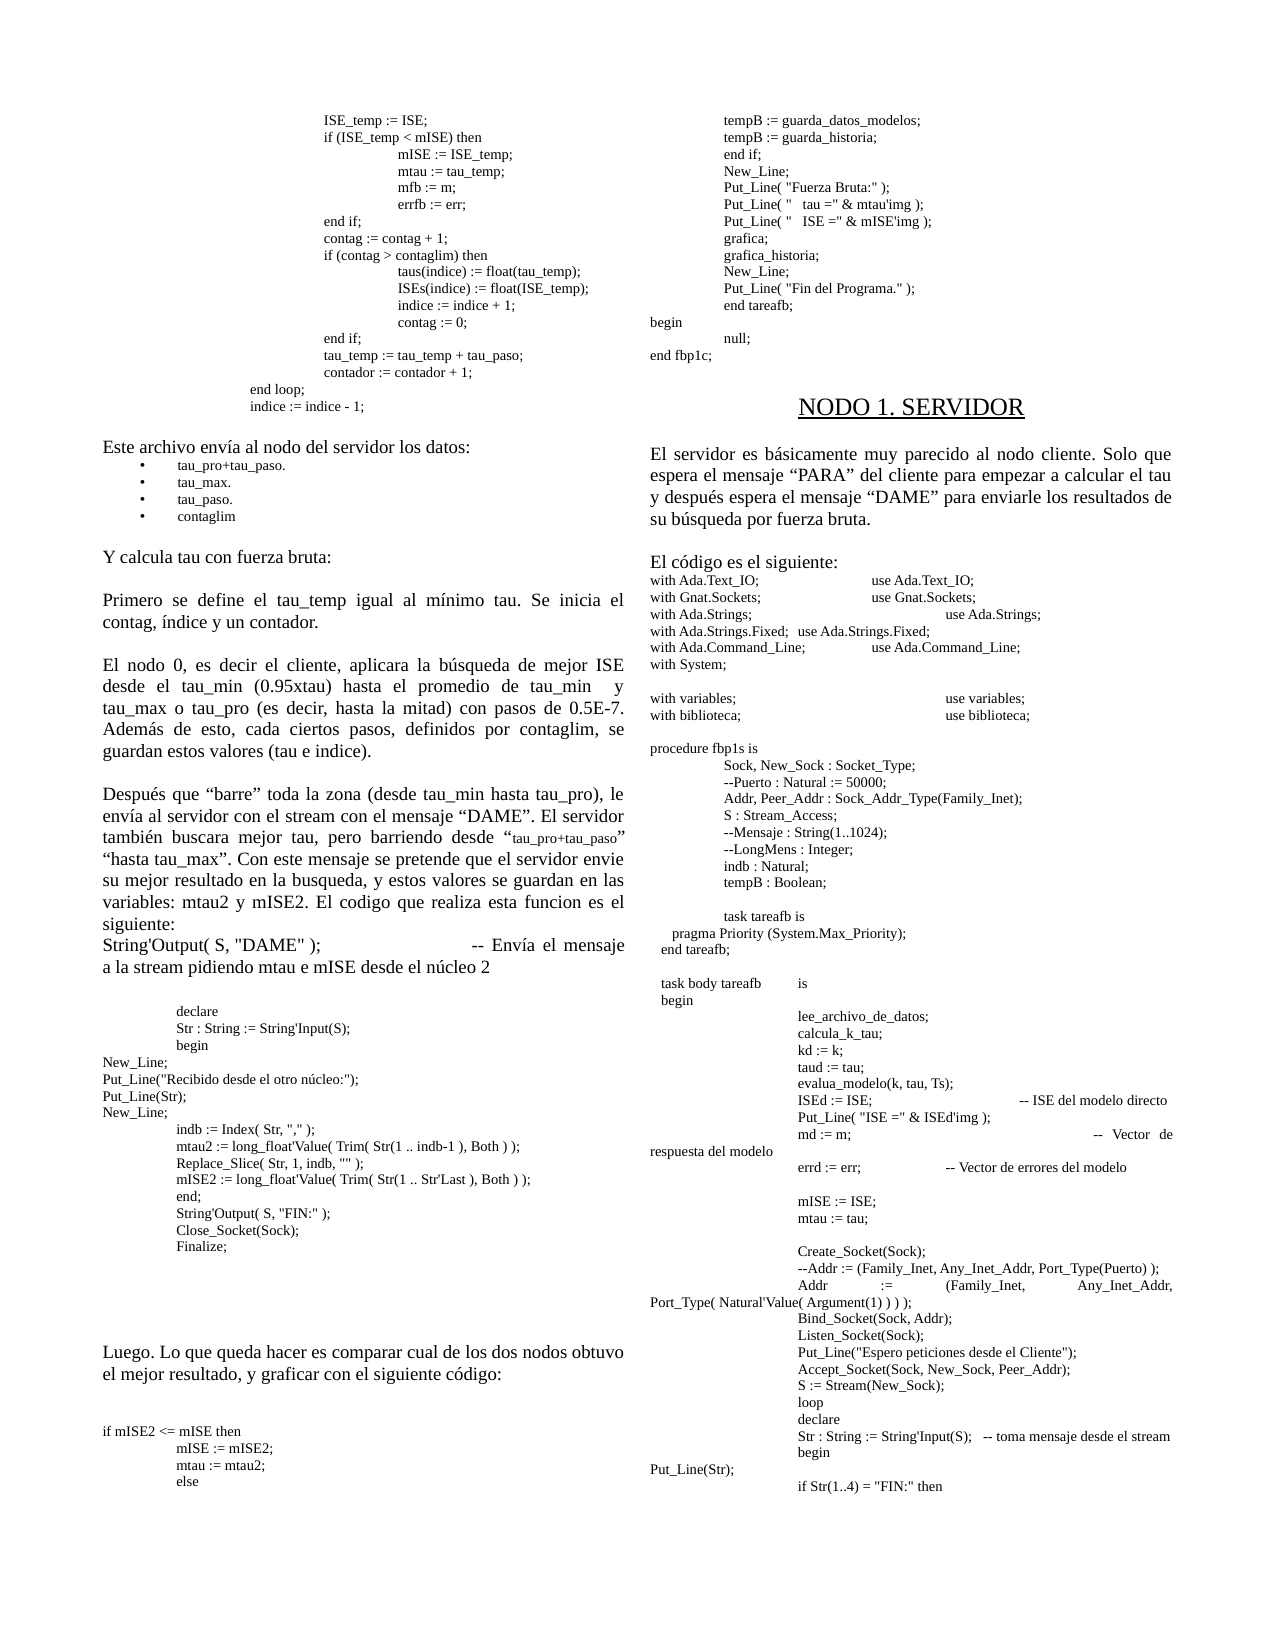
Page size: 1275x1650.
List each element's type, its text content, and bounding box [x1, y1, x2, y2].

list tau_pro+tau_paso. [140, 457, 625, 474]
text El código es el siguiente: [650, 551, 1173, 572]
text indice := indice - 1; [102, 397, 625, 414]
text begin [102, 1037, 625, 1054]
text errfb := err; [102, 196, 625, 213]
list tau_paso. [140, 491, 625, 507]
text grafica_historia; [650, 246, 1173, 263]
text Sock, New_Sock : Socket_Type; [650, 757, 1173, 773]
text task tareafb is [650, 908, 1173, 924]
text Put_Line("Recibido desde el otro núcleo:"); [102, 1071, 625, 1087]
text ISEd := ISE; -- ISE del modelo directo [650, 1092, 1173, 1109]
text end fbp1c; [650, 347, 1173, 364]
text end if; [650, 146, 1173, 162]
text else [102, 1473, 625, 1490]
text grafica; [650, 229, 1173, 246]
text taus(indice) := float(tau_temp); [102, 263, 625, 280]
text Str : String := String'Input(S); [102, 1020, 625, 1037]
text errd := err; -- Vector de errores del modelo [650, 1159, 1173, 1176]
text with System; [650, 656, 1173, 673]
text S := Stream(New_Sock); [650, 1377, 1173, 1394]
text end tareafb; [650, 941, 1173, 958]
text tempB : Boolean; [650, 874, 1173, 891]
text kd := k; [650, 1042, 1173, 1058]
text Replace_Slice( Str, 1, indb, "" ); [102, 1154, 625, 1171]
text mtau := tau_temp; [102, 162, 625, 179]
text if mISE2 <= mISE then [102, 1423, 625, 1439]
text Addr := (Family_Inet, Any_Inet_Addr, Port_Type( Natural'Value( Argument(1) ) ) ); [650, 1277, 1173, 1310]
text --Puerto : Natural := 50000; [650, 773, 1173, 790]
text lee_archivo_de_datos; [650, 1008, 1173, 1025]
text md := m; -- Vector de respuesta del modelo [650, 1126, 1173, 1159]
text tempB := guarda_datos_modelos; [650, 112, 1173, 129]
text Str : String := String'Input(S); -- toma mensaje desde el stream [650, 1427, 1173, 1444]
text Bind_Socket(Sock, Addr); [650, 1310, 1173, 1327]
list tau_max. [140, 474, 625, 491]
text ISEs(indice) := float(ISE_temp); [102, 280, 625, 297]
text pragma Priority (System.Max_Priority); [650, 924, 1173, 941]
text end if; [102, 330, 625, 347]
text mISE := ISE_temp; [102, 146, 625, 162]
text String'Output( S, "DAME" ); -- Envía el mensaje a la stream pidiendo mtau e mISE desde el núcleo 2 [102, 934, 625, 977]
text mtau := tau; [650, 1209, 1173, 1226]
text Después que “barre” toda la zona (desde tau_min hasta tau_pro), le envía al servidor con el stream con el mensaje “DAME”. El servidor también buscara mejor tau, pero barriendo desde “tau_pro+tau_paso” “hasta tau_max”. Con este mensaje se pretende que el servidor envie su mejor resultado en la busqueda, y estos valores se guardan en las variables: mtau2 y mISE2. El codigo que realiza esta funcion es el siguiente: [102, 783, 625, 934]
text with Ada.Command_Line; use Ada.Command_Line; [650, 639, 1173, 656]
text Y calcula tau con fuerza bruta: [102, 546, 625, 567]
text Put_Line( " ISE =" & mISE'img ); [650, 213, 1173, 229]
text Listen_Socket(Sock); [650, 1327, 1173, 1344]
text begin [650, 991, 1173, 1008]
text contador := contador + 1; [102, 364, 625, 381]
text mISE := mISE2; [102, 1439, 625, 1456]
text S : Stream_Access; [650, 807, 1173, 824]
text Put_Line( "Fin del Programa." ); [650, 280, 1173, 297]
text --LongMens : Integer; [650, 841, 1173, 857]
text task body tareafb is [650, 975, 1173, 991]
text declare [650, 1411, 1173, 1427]
text New_Line; [102, 1054, 625, 1071]
text String'Output( S, "FIN:" ); [102, 1205, 625, 1221]
text calcula_k_tau; [650, 1025, 1173, 1042]
text with Ada.Text_IO; use Ada.Text_IO; [650, 572, 1173, 589]
text Put_Line( "Fuerza Bruta:" ); [650, 179, 1173, 196]
text Luego. Lo que queda hacer es comparar cual de los dos nodos obtuvo el mejor resultado, y graficar con el siguiente código: [102, 1341, 625, 1384]
text procedure fbp1s is [650, 740, 1173, 757]
text Accept_Socket(Sock, New_Sock, Peer_Addr); [650, 1360, 1173, 1377]
text loop [650, 1394, 1173, 1411]
text Put_Line(Str); [650, 1461, 1173, 1478]
text Close_Socket(Sock); [102, 1221, 625, 1238]
text with biblioteca; use biblioteca; [650, 706, 1173, 723]
text Put_Line( "ISE =" & ISEd'img ); [650, 1109, 1173, 1126]
text --Addr := (Family_Inet, Any_Inet_Addr, Port_Type(Puerto) ); [650, 1260, 1173, 1277]
text --Mensaje : String(1..1024); [650, 824, 1173, 841]
text ISE_temp := ISE; [102, 112, 625, 129]
text with Ada.Strings.Fixed; use Ada.Strings.Fixed; [650, 622, 1173, 639]
text Create_Socket(Sock); [650, 1243, 1173, 1260]
text with variables; use variables; [650, 689, 1173, 706]
text mISE := ISE; [650, 1193, 1173, 1209]
text mISE2 := long_float'Value( Trim( Str(1 .. Str'Last ), Both ) ); [102, 1171, 625, 1188]
text null; [650, 330, 1173, 347]
text if (contag > contaglim) then [102, 246, 625, 263]
text New_Line; [650, 263, 1173, 280]
text indice := indice + 1; [102, 297, 625, 313]
text begin [650, 1444, 1173, 1461]
text Finalize; [102, 1238, 625, 1255]
text Put_Line( " tau =" & mtau'img ); [650, 196, 1173, 213]
text declare [102, 999, 625, 1020]
text end loop; [102, 381, 625, 397]
text Addr, Peer_Addr : Sock_Addr_Type(Family_Inet); [650, 790, 1173, 807]
text Put_Line(Str); [102, 1087, 625, 1104]
text New_Line; [102, 1104, 625, 1121]
text with Ada.Strings; use Ada.Strings; [650, 606, 1173, 622]
text mfb := m; [102, 179, 625, 196]
text El nodo 0, es decir el cliente, aplicara la búsqueda de mejor ISE desde el tau_min (0.95xtau) hasta el promedio de tau_min y tau_max o tau_pro (es decir, hasta la mitad) con pasos de 0.5E-7. Además de esto, cada ciertos pasos, definidos por contaglim, se guardan estos valores (tau e indice). [102, 654, 625, 761]
text New_Line; [650, 162, 1173, 179]
text if Str(1..4) = "FIN:" then [650, 1478, 1173, 1494]
text indb : Natural; [650, 857, 1173, 874]
text tau_temp := tau_temp + tau_paso; [102, 347, 625, 364]
text taud := tau; [650, 1058, 1173, 1075]
text contag := 0; [102, 313, 625, 330]
text El servidor es básicamente muy parecido al nodo cliente. Solo que espera el mensaje “PARA” del cliente para empezar a calcular el tau y después espera el mensaje “DAME” para enviarle los resultados de su búsqueda por fuerza bruta. [650, 443, 1173, 529]
text with Gnat.Sockets; use Gnat.Sockets; [650, 589, 1173, 606]
text if (ISE_temp < mISE) then [102, 129, 625, 146]
text mtau := mtau2; [102, 1456, 625, 1473]
text contag := contag + 1; [102, 229, 625, 246]
text end; [102, 1188, 625, 1205]
text mtau2 := long_float'Value( Trim( Str(1 .. indb-1 ), Both ) ); [102, 1138, 625, 1154]
text indb := Index( Str, "," ); [102, 1121, 625, 1138]
text NODO 1. SERVIDOR [650, 392, 1173, 421]
text end tareafb; [650, 297, 1173, 313]
text Primero se define el tau_temp igual al mínimo tau. Se inicia el contag, índice y un contador. [102, 589, 625, 632]
list contaglim [140, 507, 625, 524]
text Put_Line("Espero peticiones desde el Cliente"); [650, 1344, 1173, 1360]
text begin [650, 313, 1173, 330]
text evalua_modelo(k, tau, Ts); [650, 1075, 1173, 1092]
text end if; [102, 213, 625, 229]
text tempB := guarda_historia; [650, 129, 1173, 146]
text Este archivo envía al nodo del servidor los datos: [102, 436, 625, 457]
